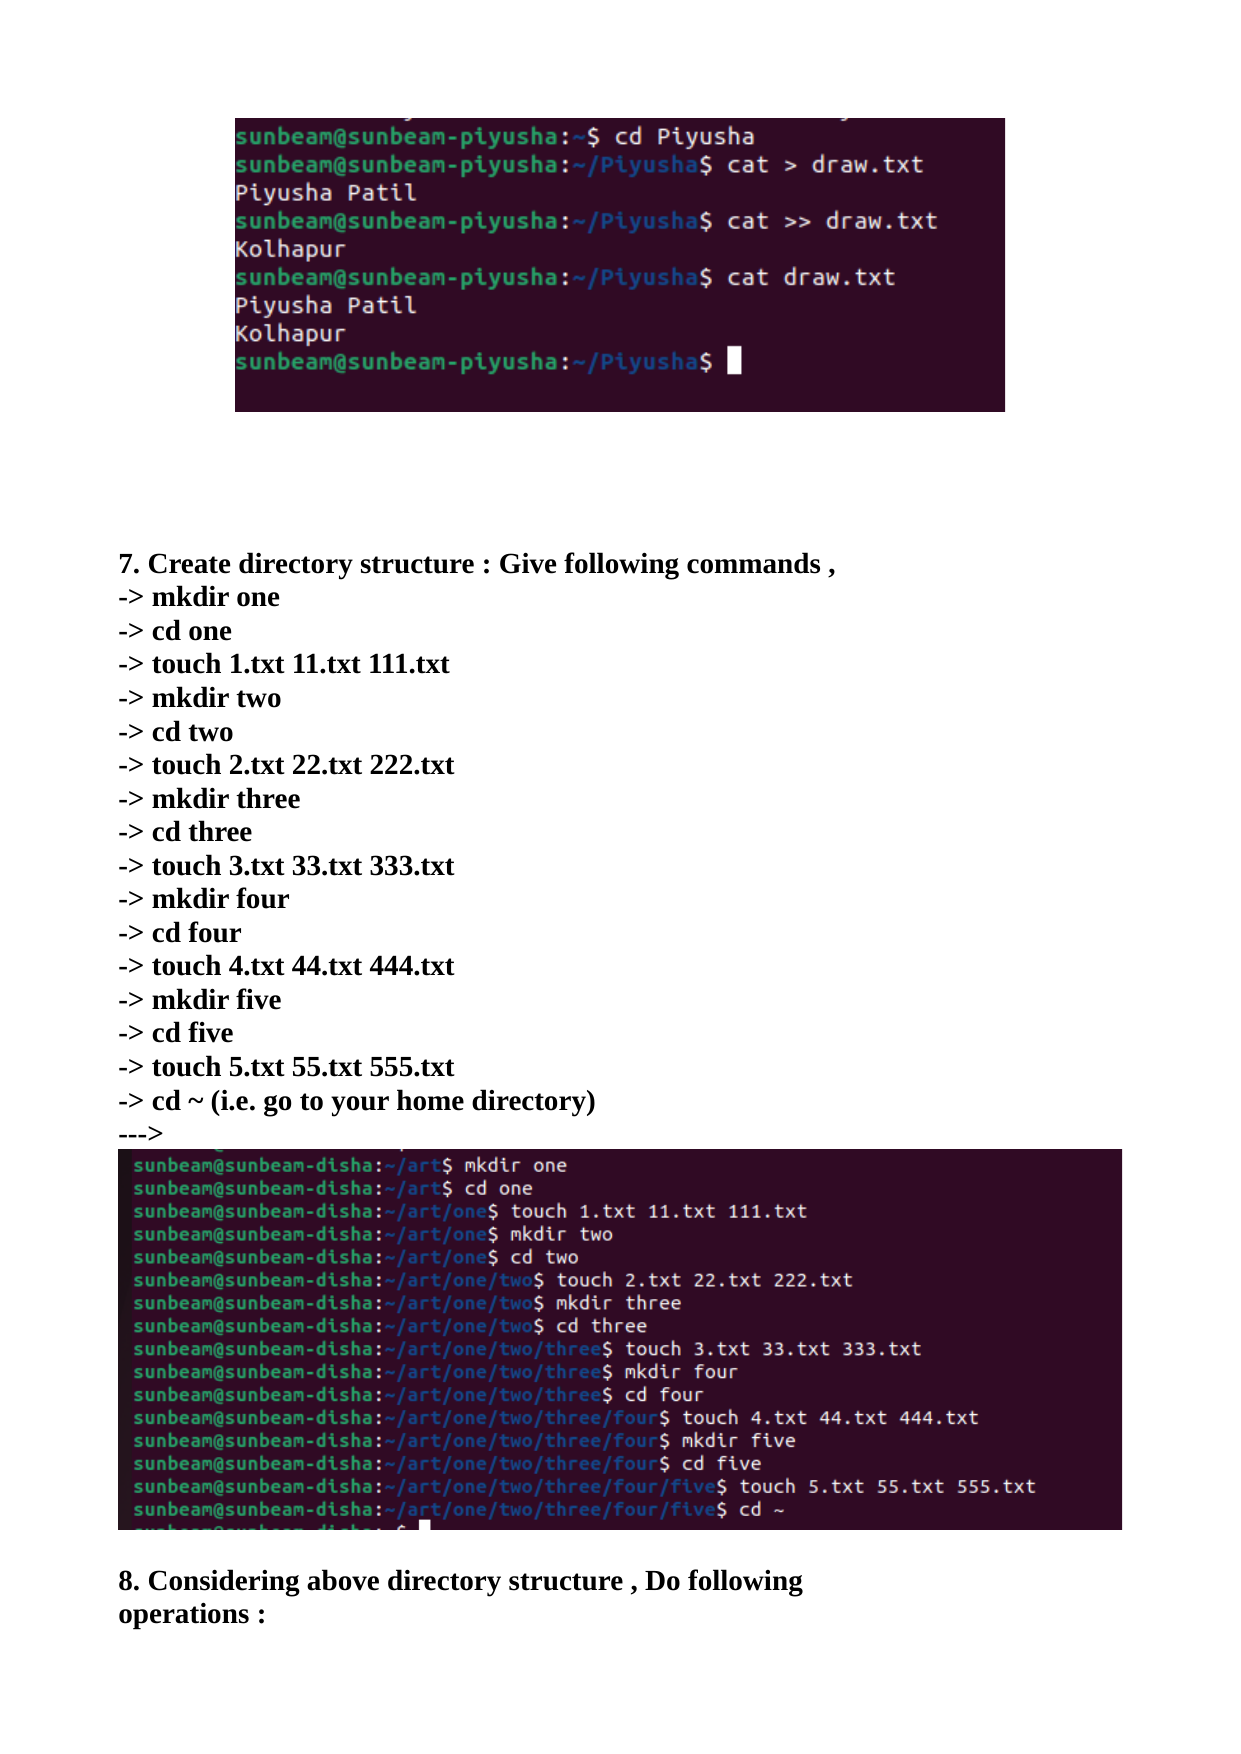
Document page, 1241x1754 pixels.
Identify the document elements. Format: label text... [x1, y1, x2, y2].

picture [235, 118, 1006, 412]
text -> touch 3.txt 33.txt 333.txt [118, 848, 1122, 881]
text -> touch 1.txt 11.txt 111.txt [118, 647, 1122, 680]
text ---> [118, 1116, 1122, 1149]
text -> cd four [118, 915, 1122, 948]
text -> cd five [118, 1016, 1122, 1049]
text -> cd ~ (i.e. go to your home directory) [118, 1083, 1122, 1116]
text -> cd two [118, 714, 1122, 747]
text -> touch 5.txt 55.txt 555.txt [118, 1049, 1122, 1083]
text -> mkdir three [118, 781, 1122, 814]
text -> cd three [118, 814, 1122, 848]
text -> cd one [118, 613, 1122, 647]
text 8. Considering above directory structure , Do following [118, 1563, 1122, 1596]
text -> mkdir four [118, 881, 1122, 915]
text 7. Create directory structure : Give following commands , [118, 546, 1122, 579]
text operations : [118, 1596, 1122, 1630]
text -> mkdir one [118, 579, 1122, 613]
text -> mkdir five [118, 982, 1122, 1016]
picture [118, 1149, 1123, 1530]
text -> touch 4.txt 44.txt 444.txt [118, 948, 1122, 982]
text -> touch 2.txt 22.txt 222.txt [118, 747, 1122, 781]
text -> mkdir two [118, 680, 1122, 714]
